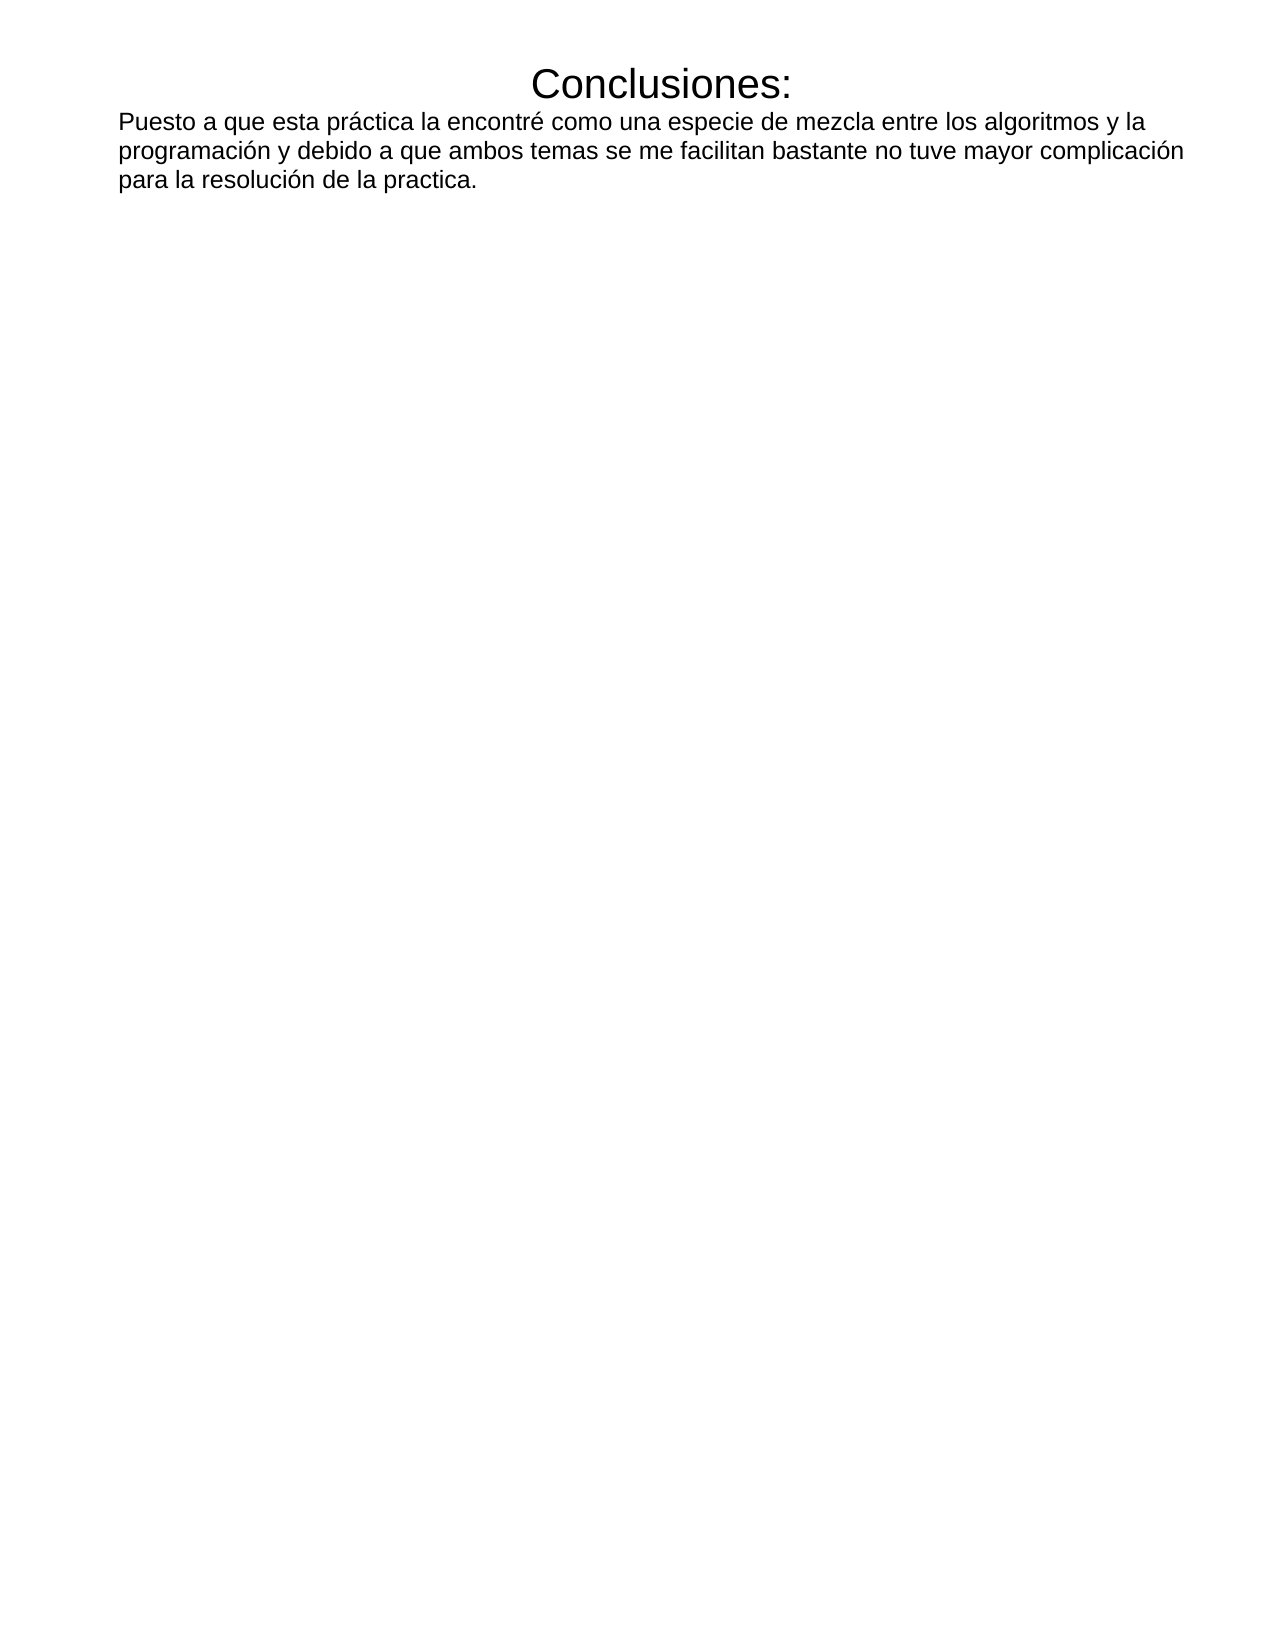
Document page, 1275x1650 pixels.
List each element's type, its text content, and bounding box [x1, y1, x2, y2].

text Conclusiones: [118, 59, 1205, 107]
text Puesto a que esta práctica la encontré como una especie de mezcla entre los algoritmos y la programación y debido a que ambos temas se me facilitan bastante no tuve mayor complicación para la resolución de la practica. [118, 107, 1205, 193]
